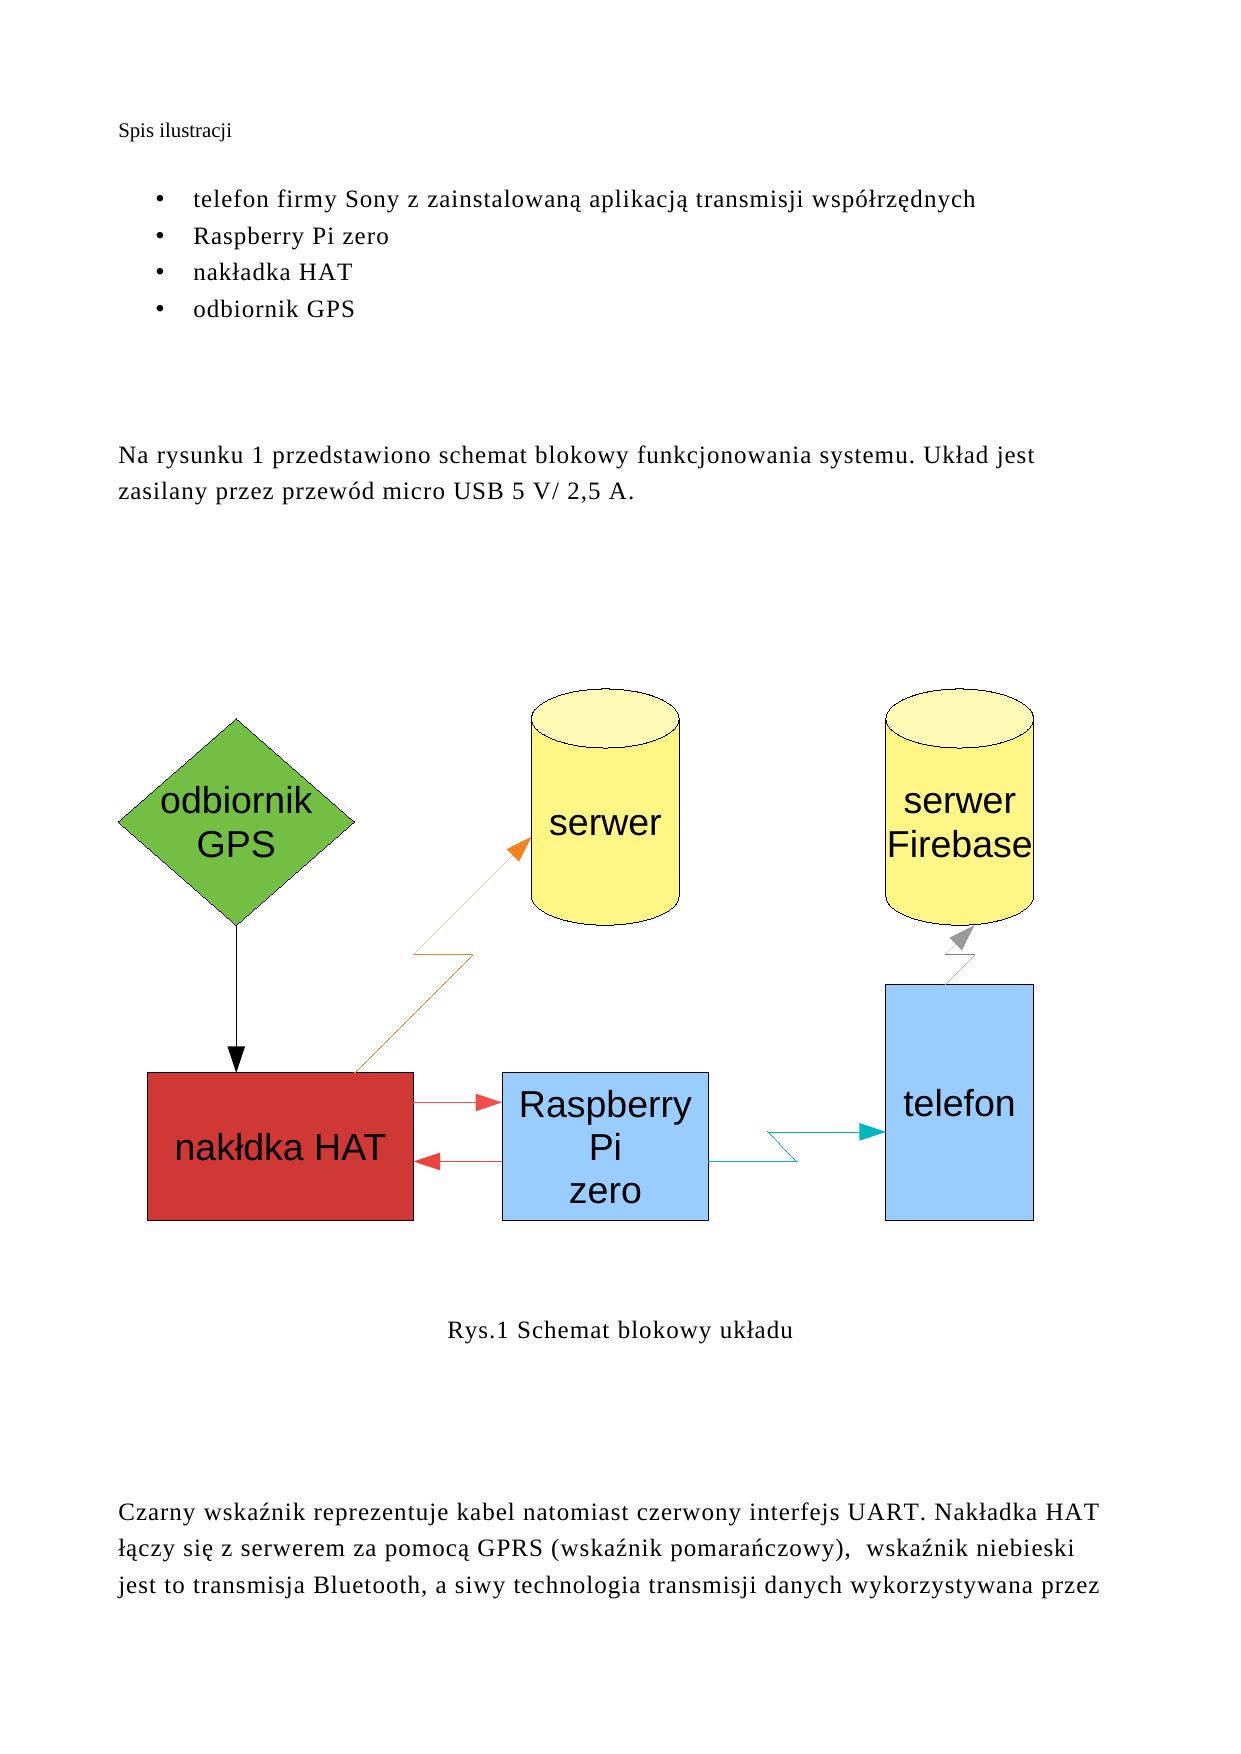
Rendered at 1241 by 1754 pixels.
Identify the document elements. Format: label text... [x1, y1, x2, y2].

text Czarny wskaźnik reprezentuje kabel natomiast czerwony interfejs UART. Nakładka HAT łączy się z serwerem za pomocą GPRS (wskaźnik pomarańczowy), wskaźnik niebieski jest to transmisja Bluetooth, a siwy technologia transmisji danych wykorzystywana przez [118, 1491, 1122, 1601]
list telefon firmy Sony z zainstalowaną aplikacją transmisji współrzędnych [156, 179, 1122, 215]
list odbiornik GPS [156, 288, 1122, 324]
list Raspberry Pi zero [156, 215, 1122, 252]
list nakładka HAT [156, 252, 1122, 288]
text Rys.1 Schemat blokowy układu [118, 1309, 1122, 1345]
text Na rysunku 1 przedstawiono schemat blokowy funkcjonowania systemu. Układ jest zasilany przez przewód micro USB 5 V/ 2,5 A. [118, 434, 1122, 507]
